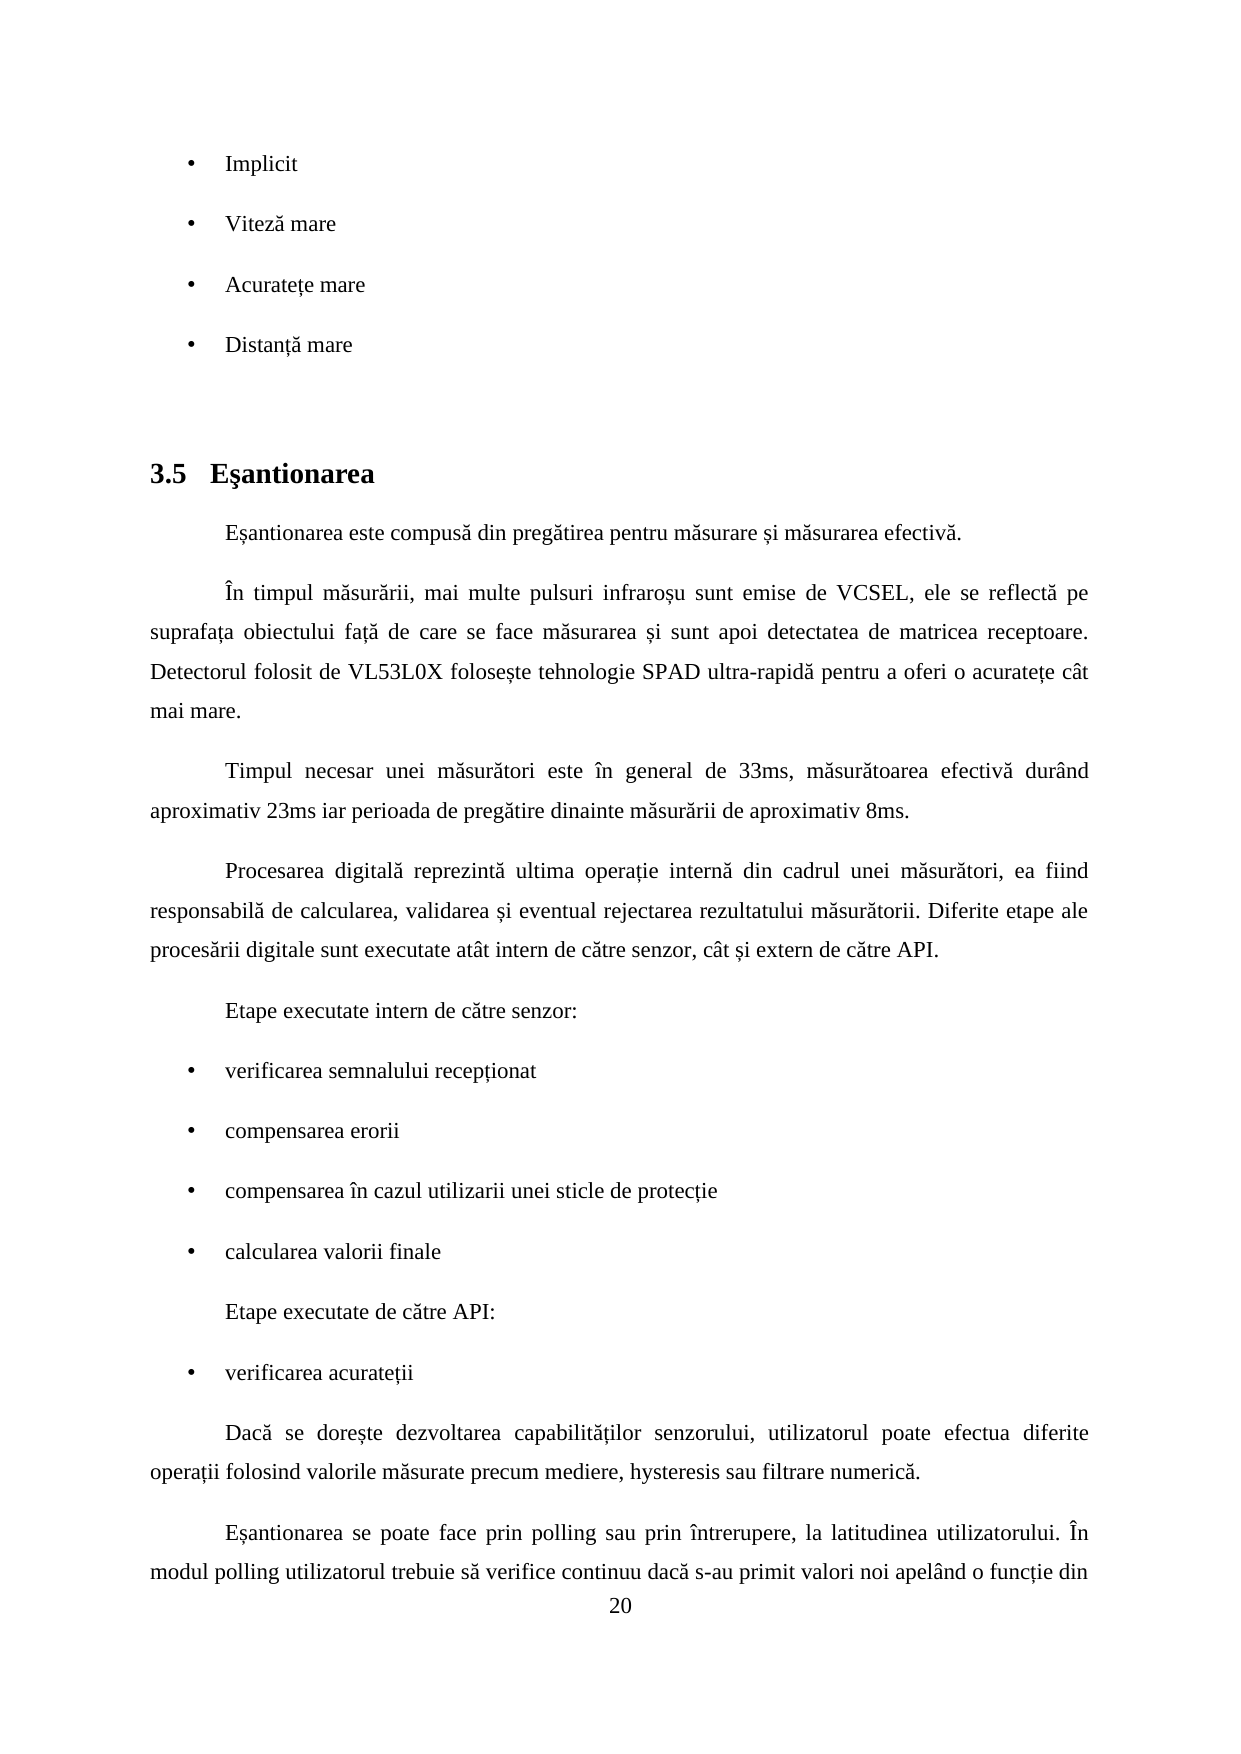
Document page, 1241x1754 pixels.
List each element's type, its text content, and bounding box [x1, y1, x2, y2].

text Timpul necesar unei măsurători este în general de 33ms, măsurătoarea efectivă durând aproximativ 23ms iar perioada de pregătire dinainte măsurării de aproximativ 8ms. [150, 758, 1091, 823]
text Eșantionarea se poate face prin polling sau prin întrerupere, la latitudinea utilizatorului. În modul polling utilizatorul trebuie să verifice continuu dacă s-au primit valori noi apelând o funcție din [150, 1519, 1091, 1584]
text Etape executate de către API: [150, 1298, 1091, 1324]
list calcularea valorii finale [187, 1238, 1091, 1264]
subtitle Eşantionarea [150, 456, 1091, 489]
list Viteză mare [187, 210, 1091, 237]
text În timpul măsurării, mai multe pulsuri infraroșu sunt emise de VCSEL, ele se reflectă pe suprafața obiectului față de care se face măsurarea și sunt apoi detectatea de matricea receptoare. Detectorul folosit de VL53L0X folosește tehnologie SPAD ultra-rapidă pentru a oferi o acuratețe cât mai mare. [150, 579, 1091, 724]
list Acuratețe mare [187, 271, 1091, 297]
list Implicit [187, 150, 1091, 176]
list compensarea erorii [187, 1117, 1091, 1144]
text Eșantionarea este compusă din pregătirea pentru măsurare și măsurarea efectivă. [150, 518, 1091, 545]
list verificarea acurateții [187, 1358, 1091, 1385]
text Etape executate intern de către senzor: [150, 997, 1091, 1023]
text Procesarea digitală reprezintă ultima operație internă din cadrul unei măsurători, ea fiind responsabilă de calcularea, validarea și eventual rejectarea rezultatului măsurătorii. Diferite etape ale procesării digitale sunt executate atât intern de către senzor, cât și extern de către API. [150, 857, 1091, 963]
text Dacă se dorește dezvoltarea capabilităților senzorului, utilizatorul poate efectua diferite operații folosind valorile măsurate precum mediere, hysteresis sau filtrare numerică. [150, 1419, 1091, 1485]
list verificarea semnalului recepționat [187, 1057, 1091, 1083]
list Distanță mare [187, 331, 1091, 357]
list compensarea în cazul utilizarii unei sticle de protecție [187, 1178, 1091, 1204]
